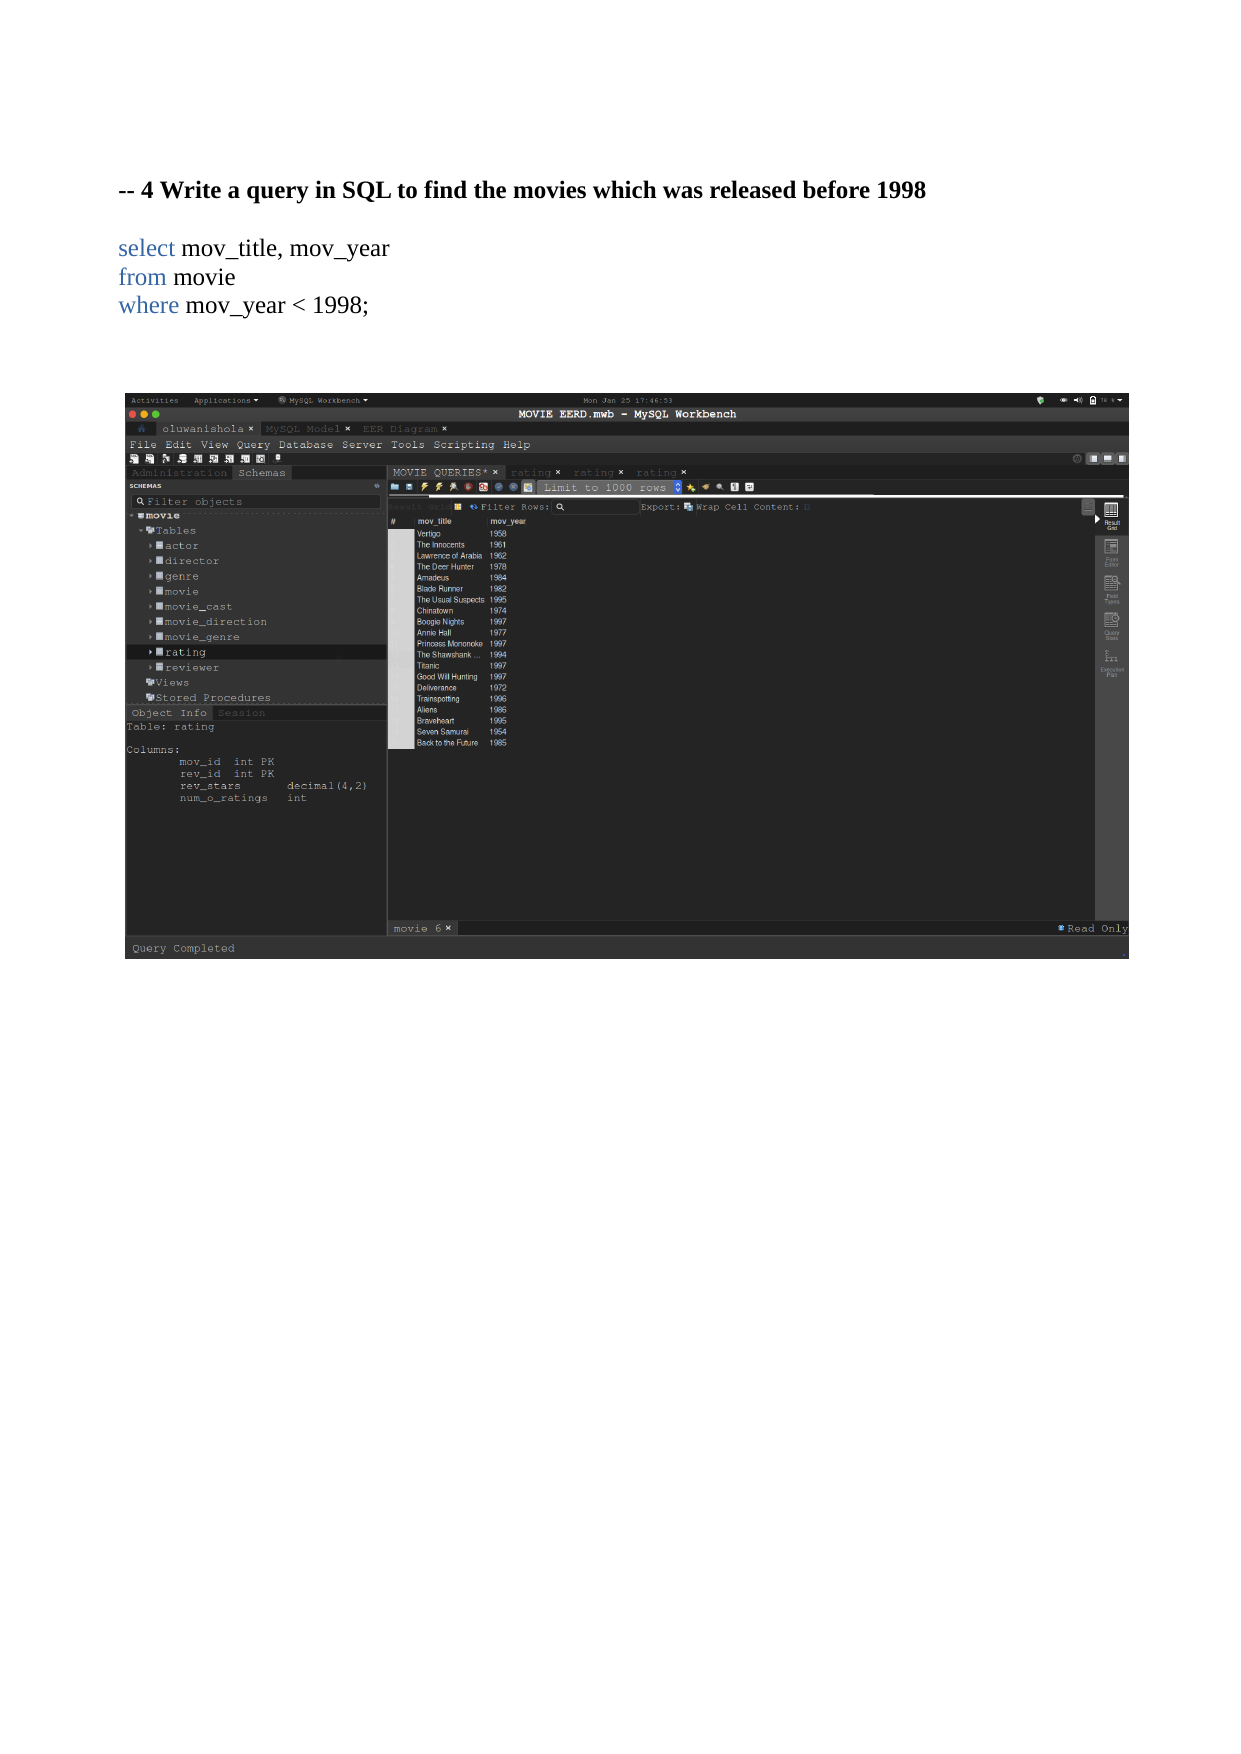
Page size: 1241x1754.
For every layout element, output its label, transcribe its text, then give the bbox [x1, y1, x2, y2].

picture [125, 393, 1129, 959]
text where mov_year < 1998; [118, 291, 1122, 319]
text -- 4 Write a query in SQL to find the movies which was released before 1998 [118, 176, 1122, 204]
text select mov_title, mov_year [118, 233, 1122, 262]
text from movie [118, 262, 1122, 291]
